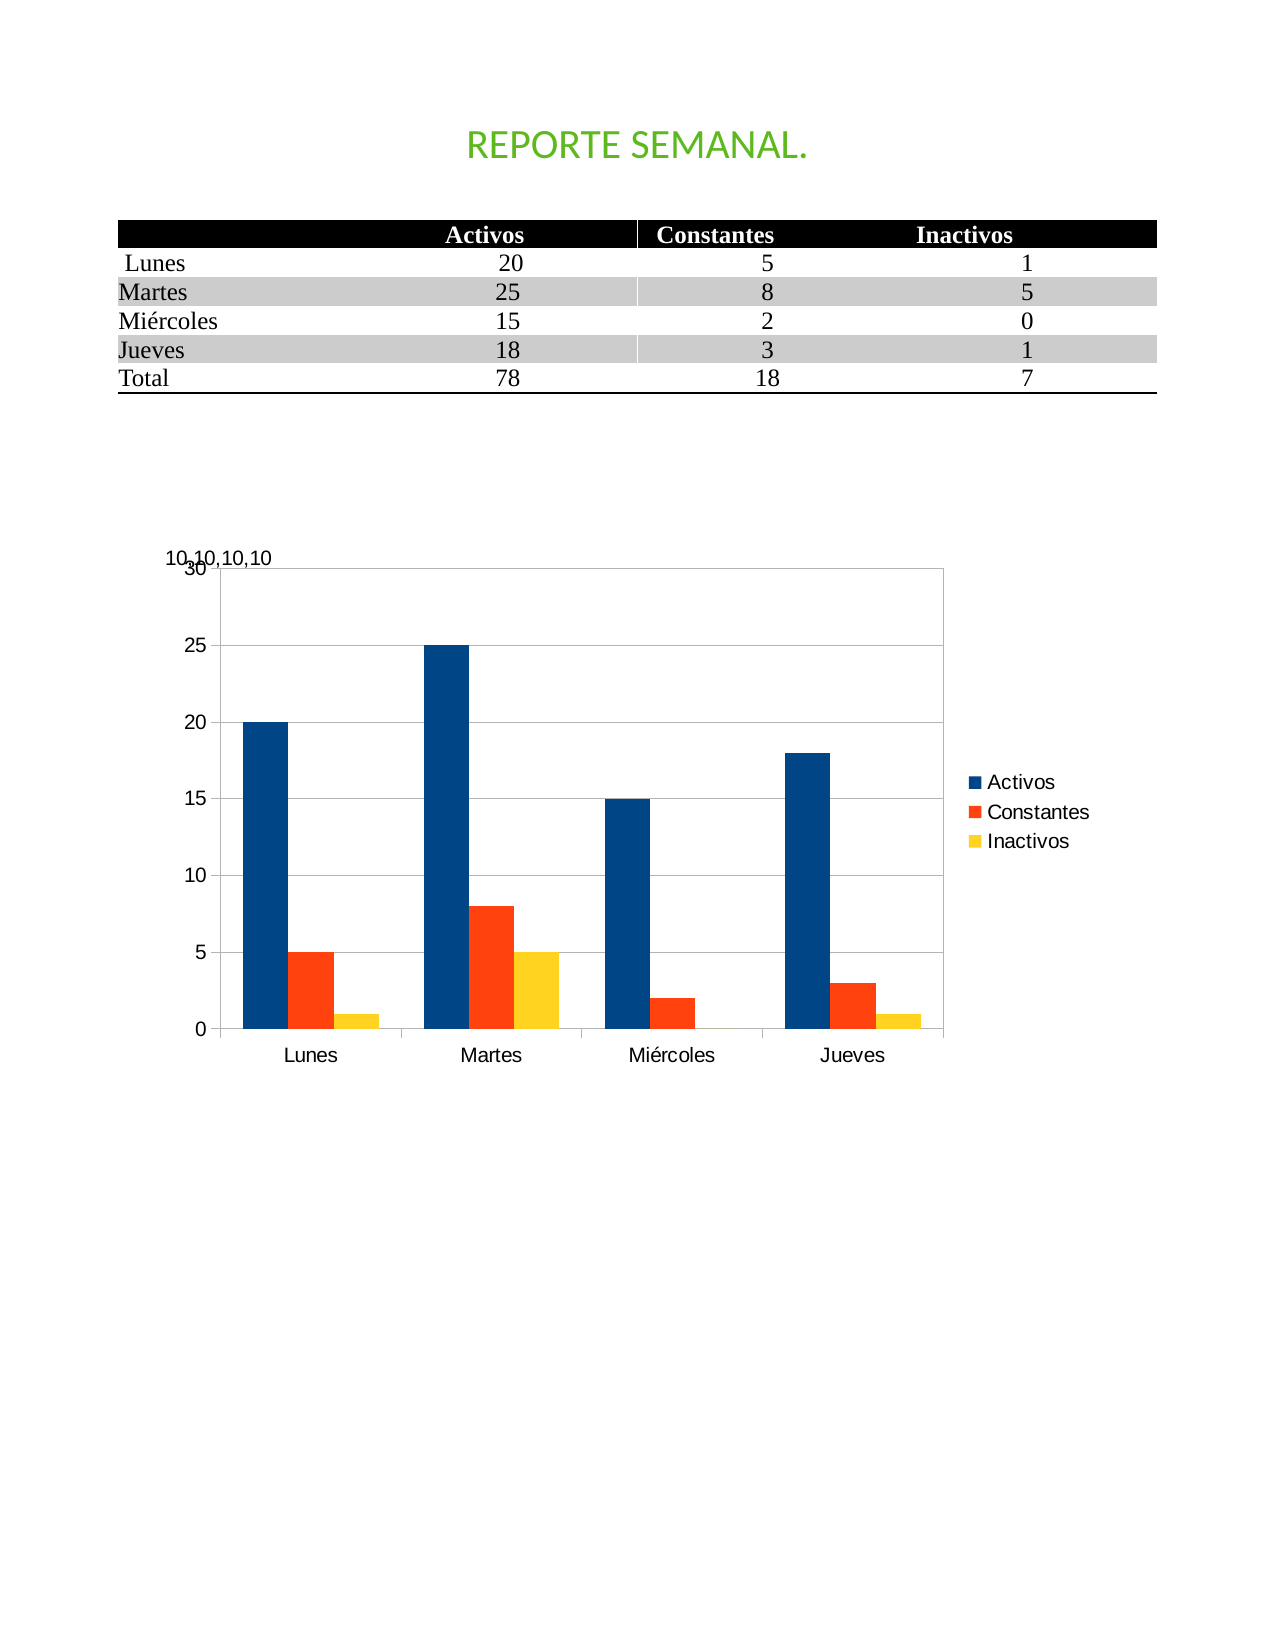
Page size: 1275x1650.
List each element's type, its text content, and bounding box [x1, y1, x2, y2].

table_header Activos [378, 220, 637, 248]
table_cell 5 [897, 277, 1157, 306]
table_cell 3 [638, 335, 897, 363]
table_cell 25 [378, 277, 637, 306]
text REPORTE SEMANAL. [118, 118, 1157, 169]
table_cell 78 [378, 364, 637, 392]
table_cell 20 [378, 249, 637, 277]
table_cell Lunes [118, 249, 378, 277]
table_cell Jueves [118, 335, 378, 363]
table_cell Martes [118, 277, 378, 306]
table_cell 1 [897, 335, 1157, 363]
table_cell 15 [378, 306, 637, 335]
table_cell 7 [897, 364, 1157, 392]
table_cell 18 [638, 364, 897, 392]
table_cell Miércoles [118, 306, 378, 335]
table_cell 0 [897, 306, 1157, 335]
table_cell 2 [638, 306, 897, 335]
table_header Inactivos [897, 220, 1157, 248]
table_cell 18 [378, 335, 637, 363]
table_cell 1 [897, 249, 1157, 277]
table_cell Total [118, 364, 378, 392]
table_header [118, 220, 378, 248]
table_cell 8 [638, 277, 897, 306]
table_header Constantes [638, 220, 897, 248]
table_cell 5 [638, 249, 897, 277]
